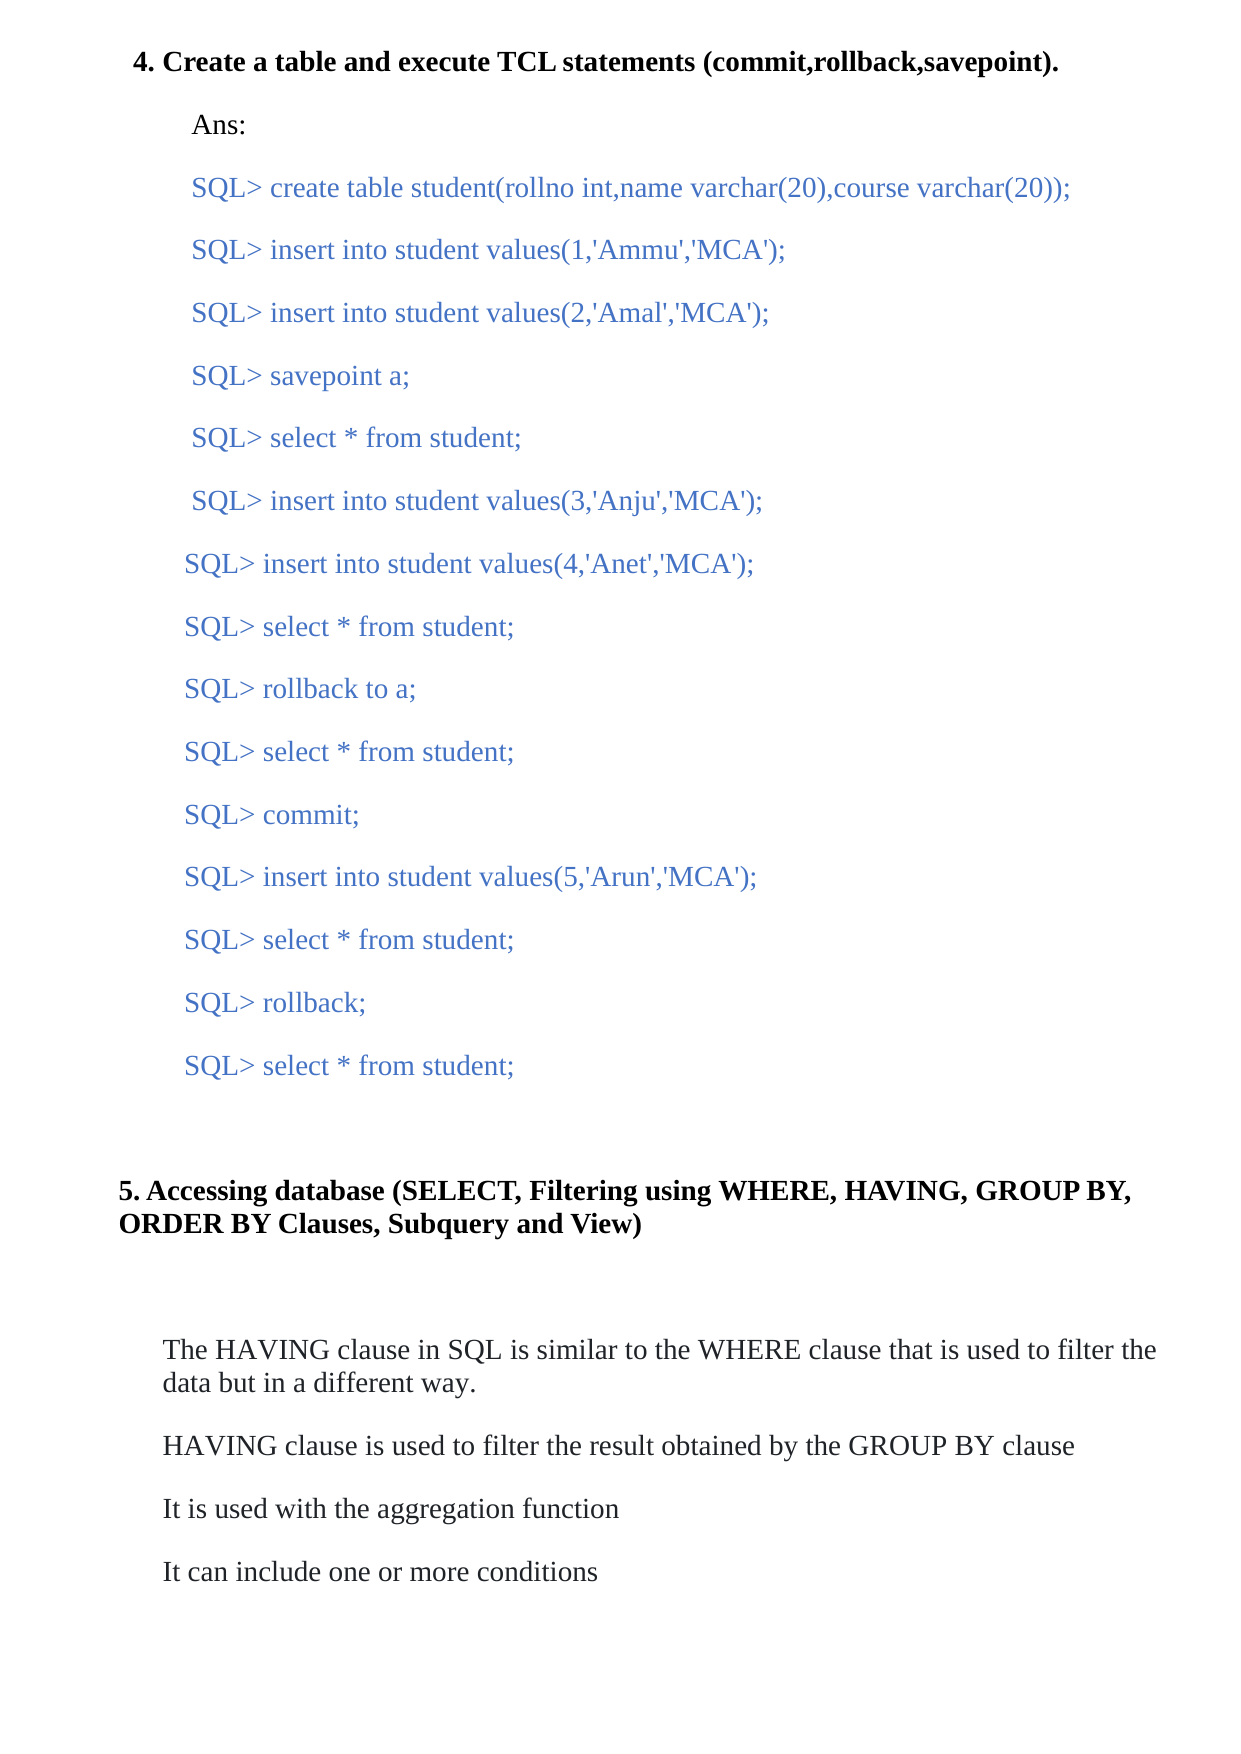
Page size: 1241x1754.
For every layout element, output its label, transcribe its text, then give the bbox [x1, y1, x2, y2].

text SQL> commit; [133, 797, 1181, 830]
text SQL> savepoint a; [133, 358, 1181, 391]
text It is used with the aggregation function [162, 1491, 1181, 1524]
text Ans: [133, 107, 1181, 141]
text SQL> select * from student; [133, 609, 1181, 642]
text 4. Create a table and execute TCL statements (commit,rollback,savepoint). [133, 44, 1181, 78]
text HAVING clause is used to filter the result obtained by the GROUP BY clause [162, 1428, 1181, 1462]
text SQL> rollback to a; [133, 671, 1181, 705]
text SQL> insert into student values(1,'Ammu','MCA'); [133, 232, 1181, 266]
text SQL> select * from student; [133, 734, 1181, 768]
text 5. Accessing database (SELECT, Filtering using WHERE, HAVING, GROUP BY, ORDER BY Clauses, Subquery and View) [118, 1173, 1181, 1240]
text SQL> select * from student; [133, 421, 1181, 454]
text SQL> create table student(rollno int,name varchar(20),course varchar(20)); [133, 170, 1181, 203]
text SQL> insert into student values(5,'Arun','MCA'); [133, 859, 1181, 893]
text SQL> select * from student; [133, 922, 1181, 956]
text SQL> insert into student values(2,'Amal','MCA'); [133, 295, 1181, 329]
text SQL> insert into student values(3,'Anju','MCA'); [133, 483, 1181, 517]
text SQL> select * from student; [133, 1048, 1181, 1081]
text SQL> insert into student values(4,'Anet','MCA'); [133, 546, 1181, 579]
text It can include one or more conditions [162, 1554, 1181, 1587]
text SQL> rollback; [133, 985, 1181, 1018]
text The HAVING clause in SQL is similar to the WHERE clause that is used to filter the data but in a different way. [162, 1332, 1181, 1399]
